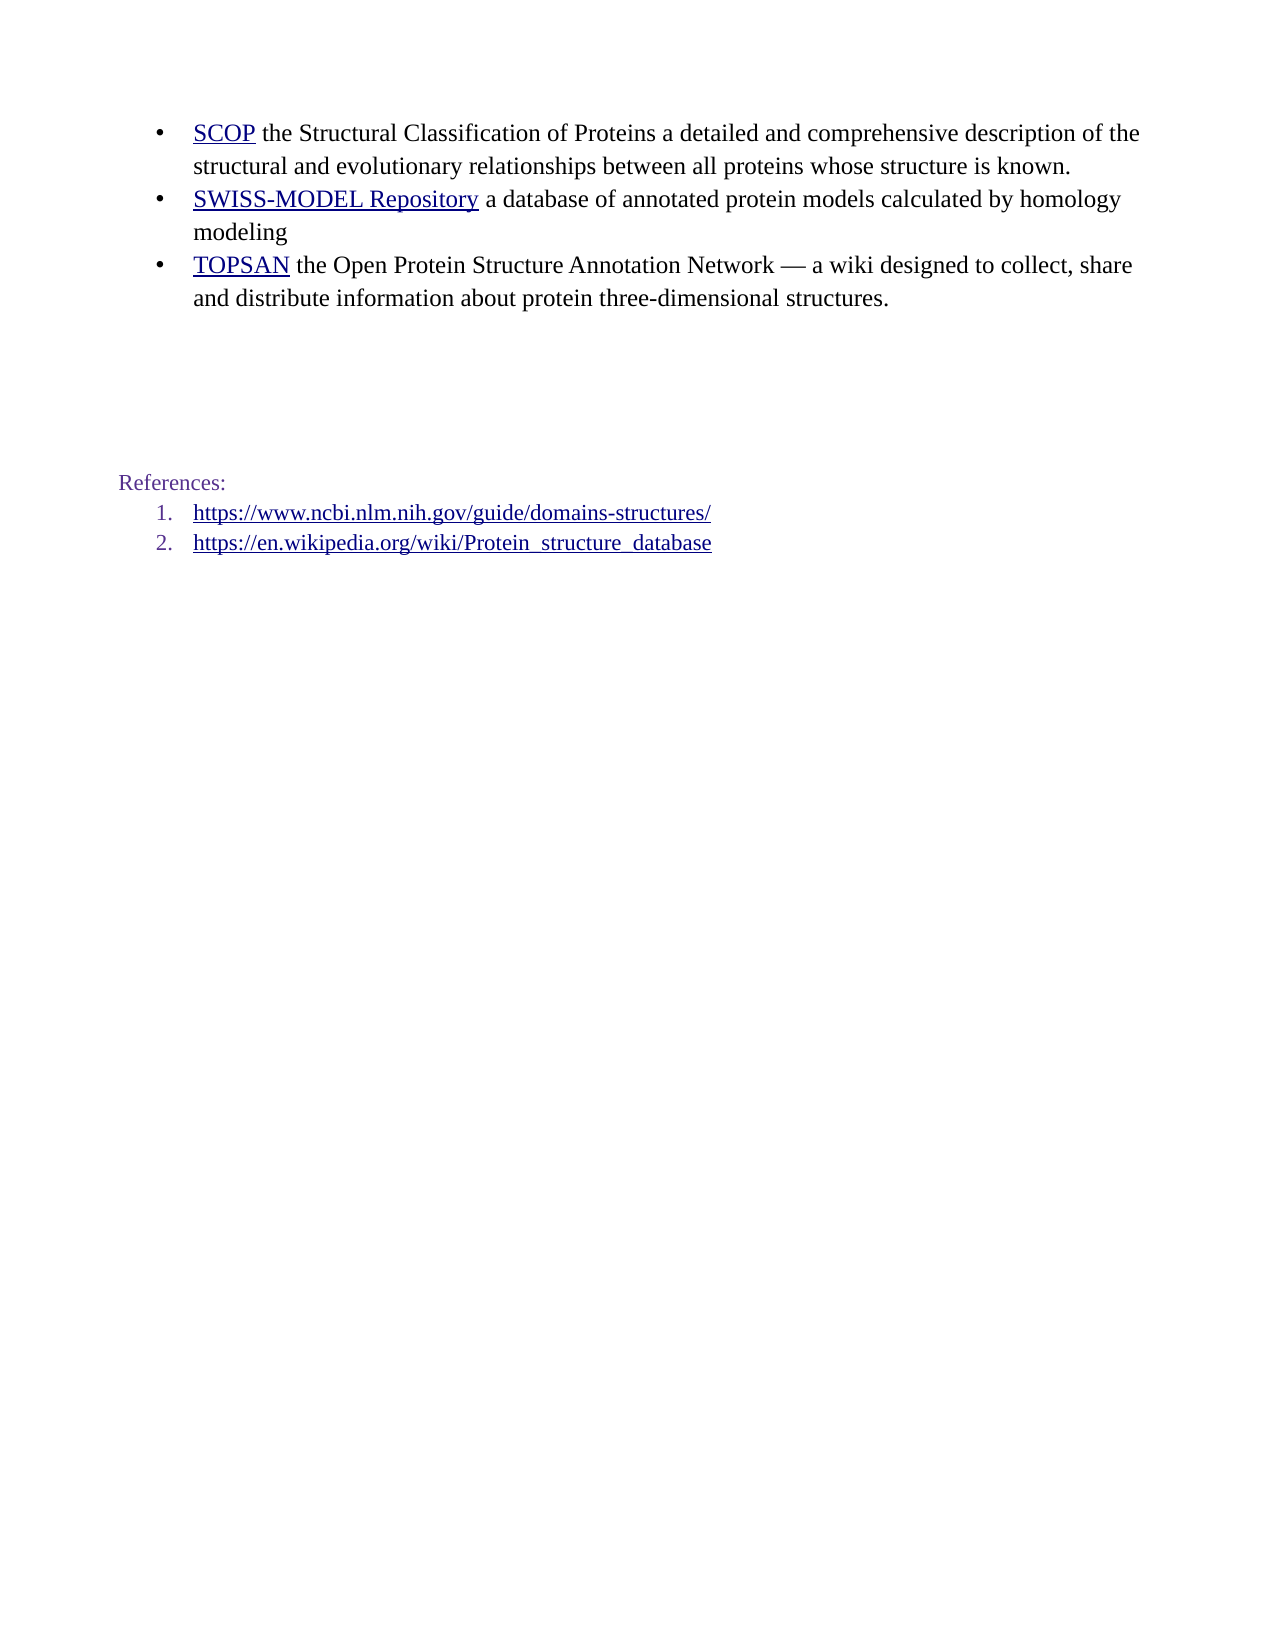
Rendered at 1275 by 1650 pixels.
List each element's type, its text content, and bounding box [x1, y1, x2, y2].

list https://en.wikipedia.org/wiki/Protein_structure_database [156, 529, 1157, 555]
subtitle TOPSAN the Open Protein Structure Annotation Network — a wiki designed to collect, share and distribute information about protein three-dimensional structures. [156, 250, 1157, 312]
text References: [118, 469, 1157, 495]
subtitle SWISS-MODEL Repository a database of annotated protein models calculated by homology modeling [156, 184, 1157, 246]
subtitle SCOP the Structural Classification of Proteins a detailed and comprehensive description of the structural and evolutionary relationships between all proteins whose structure is known. [156, 118, 1157, 180]
list https://www.ncbi.nlm.nih.gov/guide/domains-structures/ [156, 499, 1157, 525]
